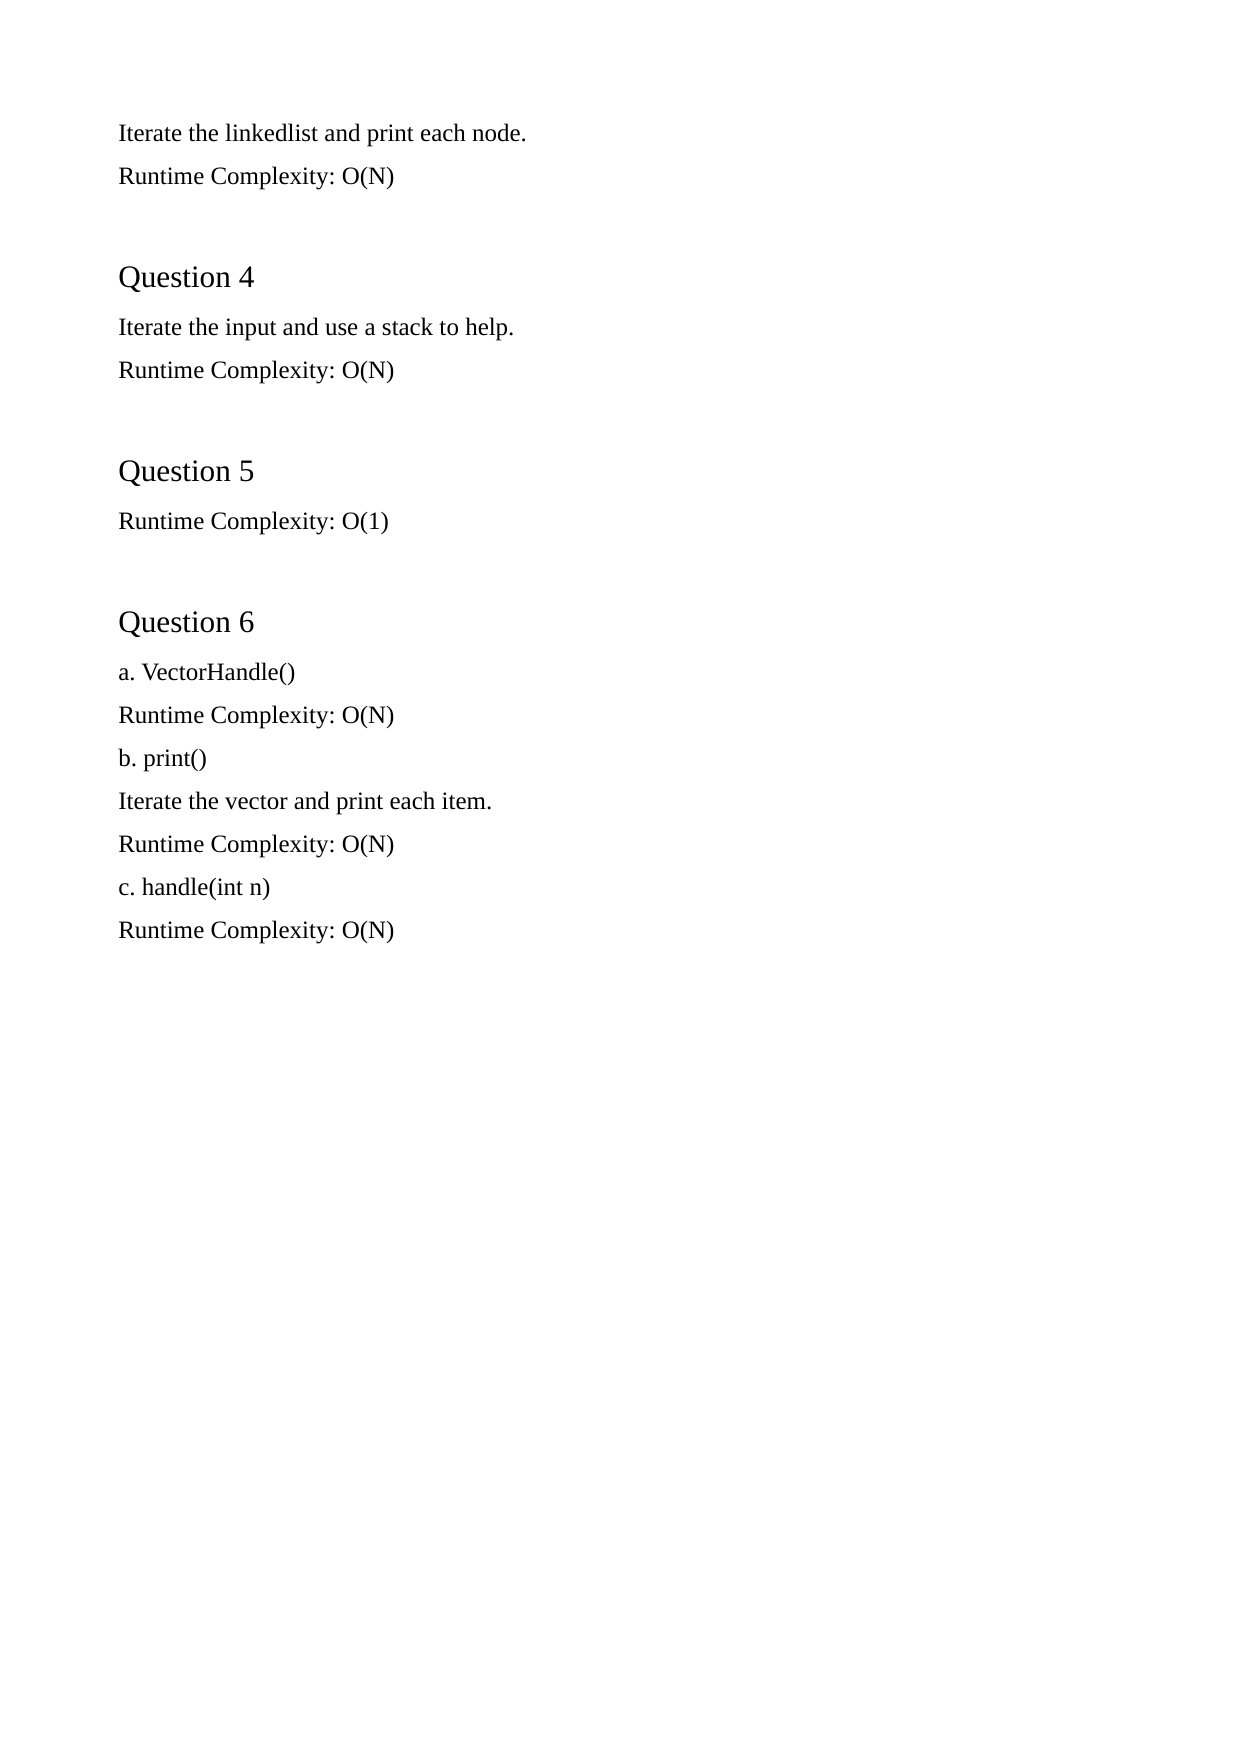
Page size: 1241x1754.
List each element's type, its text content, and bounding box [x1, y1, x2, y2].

text Iterate the linkedlist and print each node. [118, 118, 1122, 147]
text a. VectorHandle() [118, 657, 1122, 686]
text Iterate the input and use a stack to help. [118, 312, 1122, 341]
text Runtime Complexity: O(1) [118, 506, 1122, 535]
text Runtime Complexity: O(N) [118, 355, 1122, 384]
text Runtime Complexity: O(N) [118, 829, 1122, 858]
text Question 5 [118, 452, 1122, 488]
text Iterate the vector and print each item. [118, 786, 1122, 815]
text Question 6 [118, 603, 1122, 639]
text Runtime Complexity: O(N) [118, 916, 1122, 944]
text Runtime Complexity: O(N) [118, 700, 1122, 729]
text Question 4 [118, 258, 1122, 294]
text Runtime Complexity: O(N) [118, 161, 1122, 190]
text b. print() [118, 743, 1122, 772]
text c. handle(int n) [118, 872, 1122, 901]
